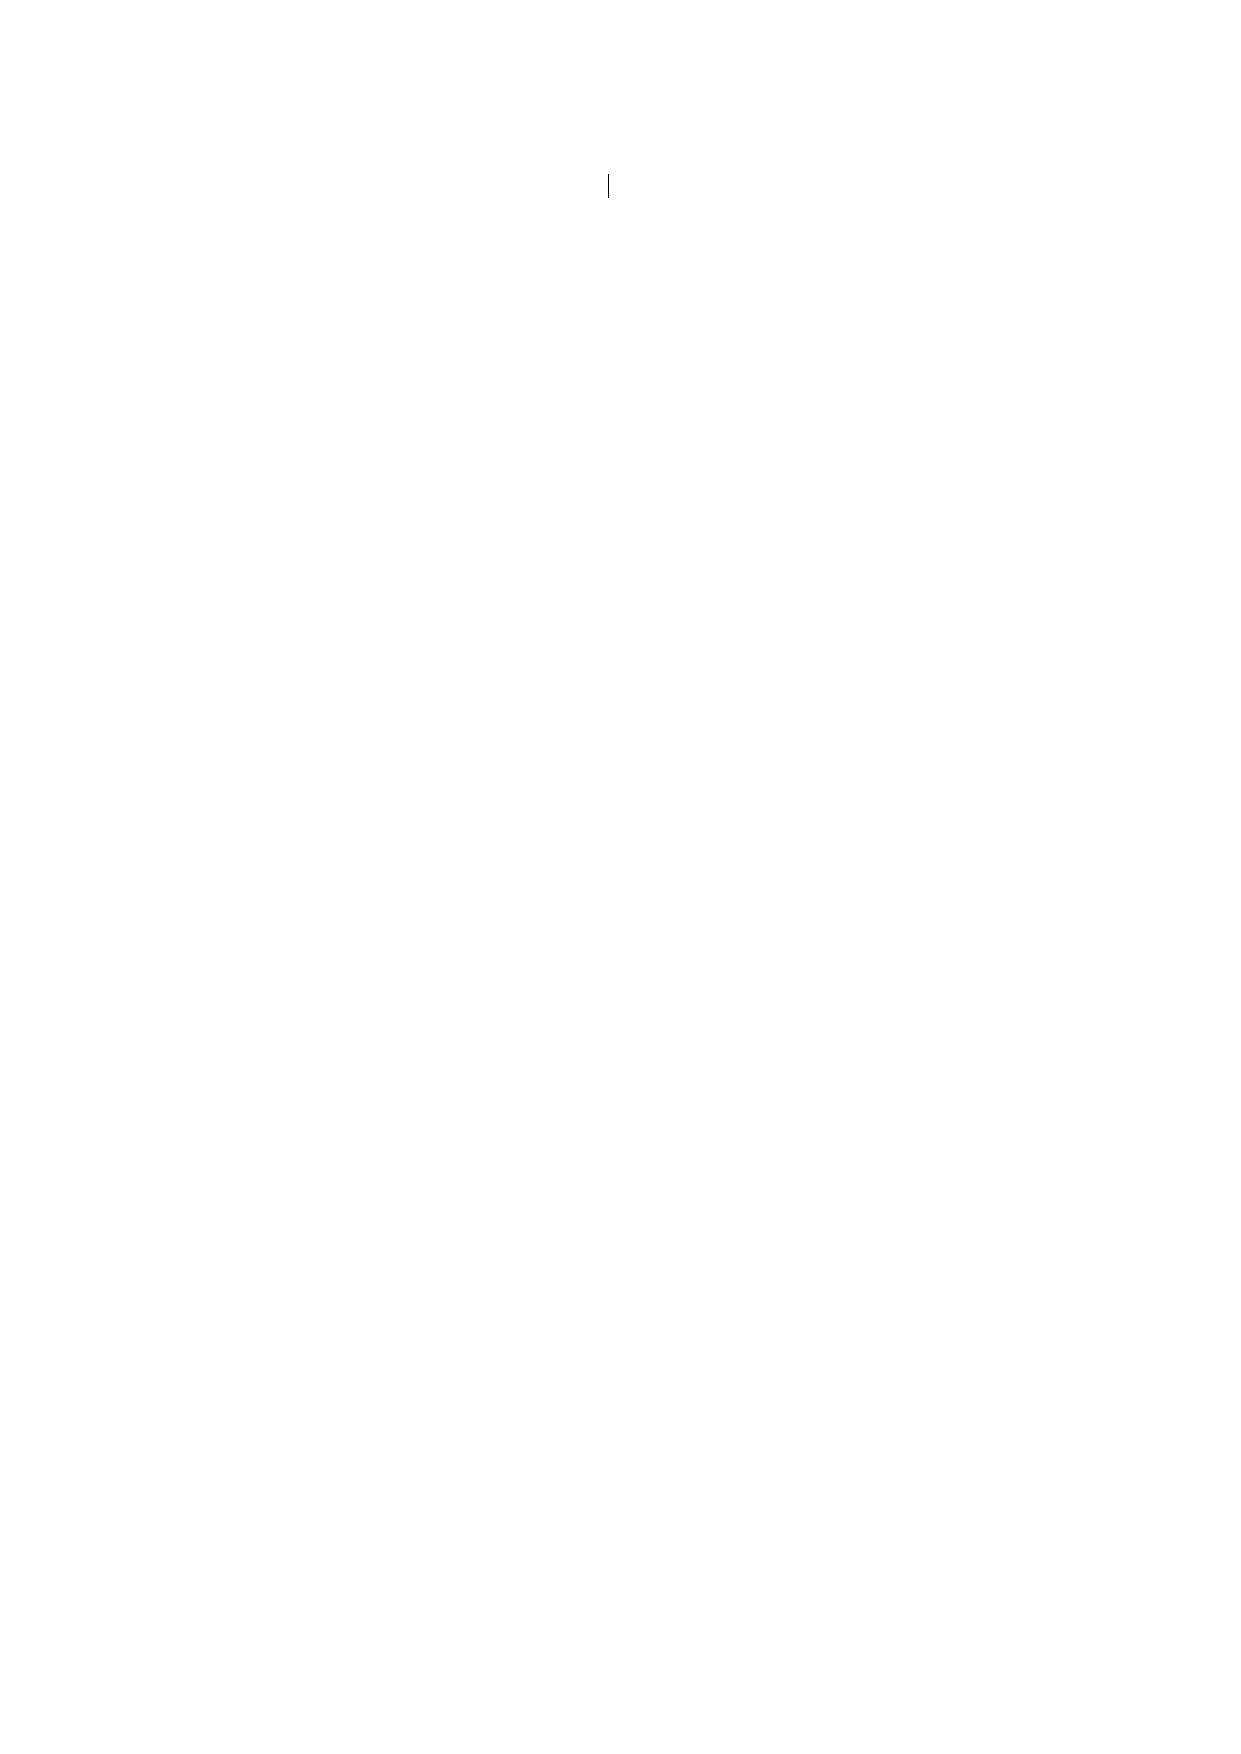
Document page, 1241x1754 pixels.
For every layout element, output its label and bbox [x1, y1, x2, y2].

table_header [139, 174, 608, 222]
